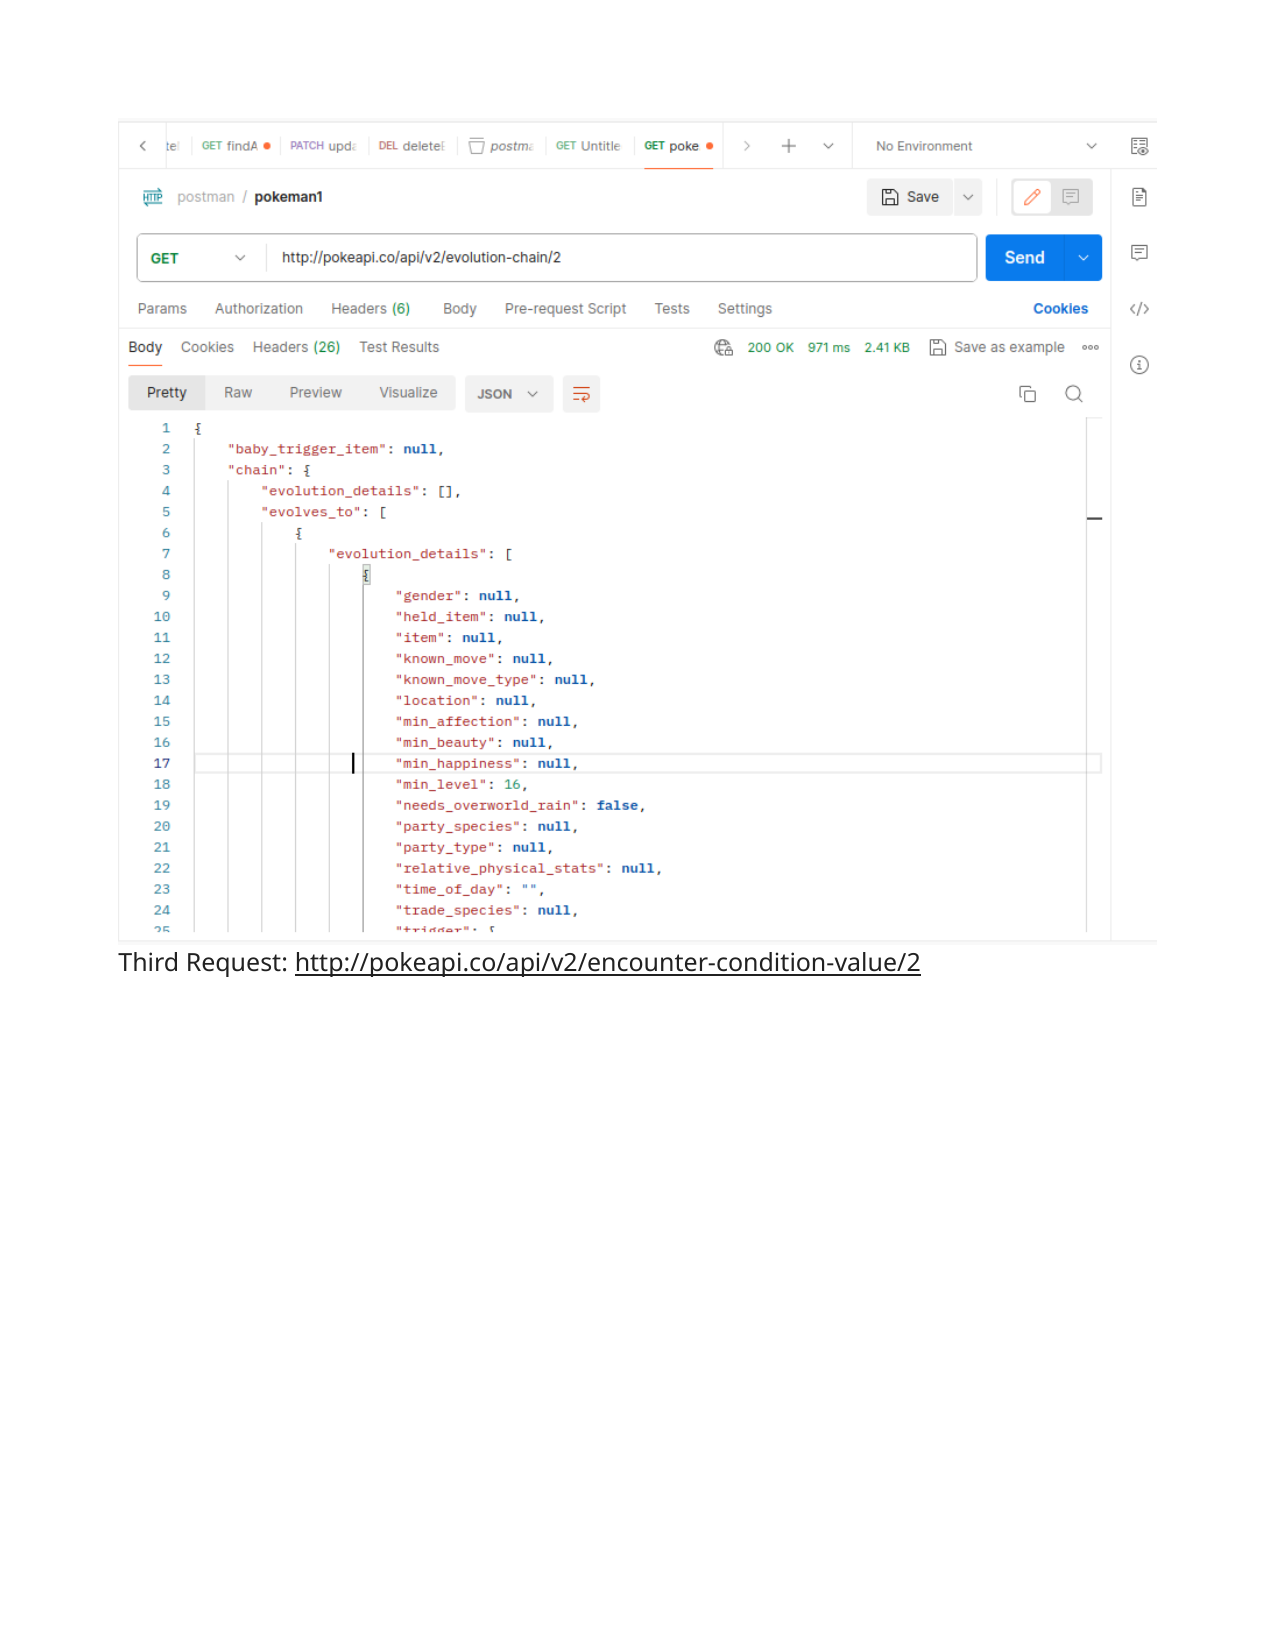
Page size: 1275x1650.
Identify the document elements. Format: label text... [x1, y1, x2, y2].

text Third Request: http://pokeapi.co/api/v2/encounter-condition-value/2 [118, 945, 1157, 979]
picture [118, 118, 1157, 945]
